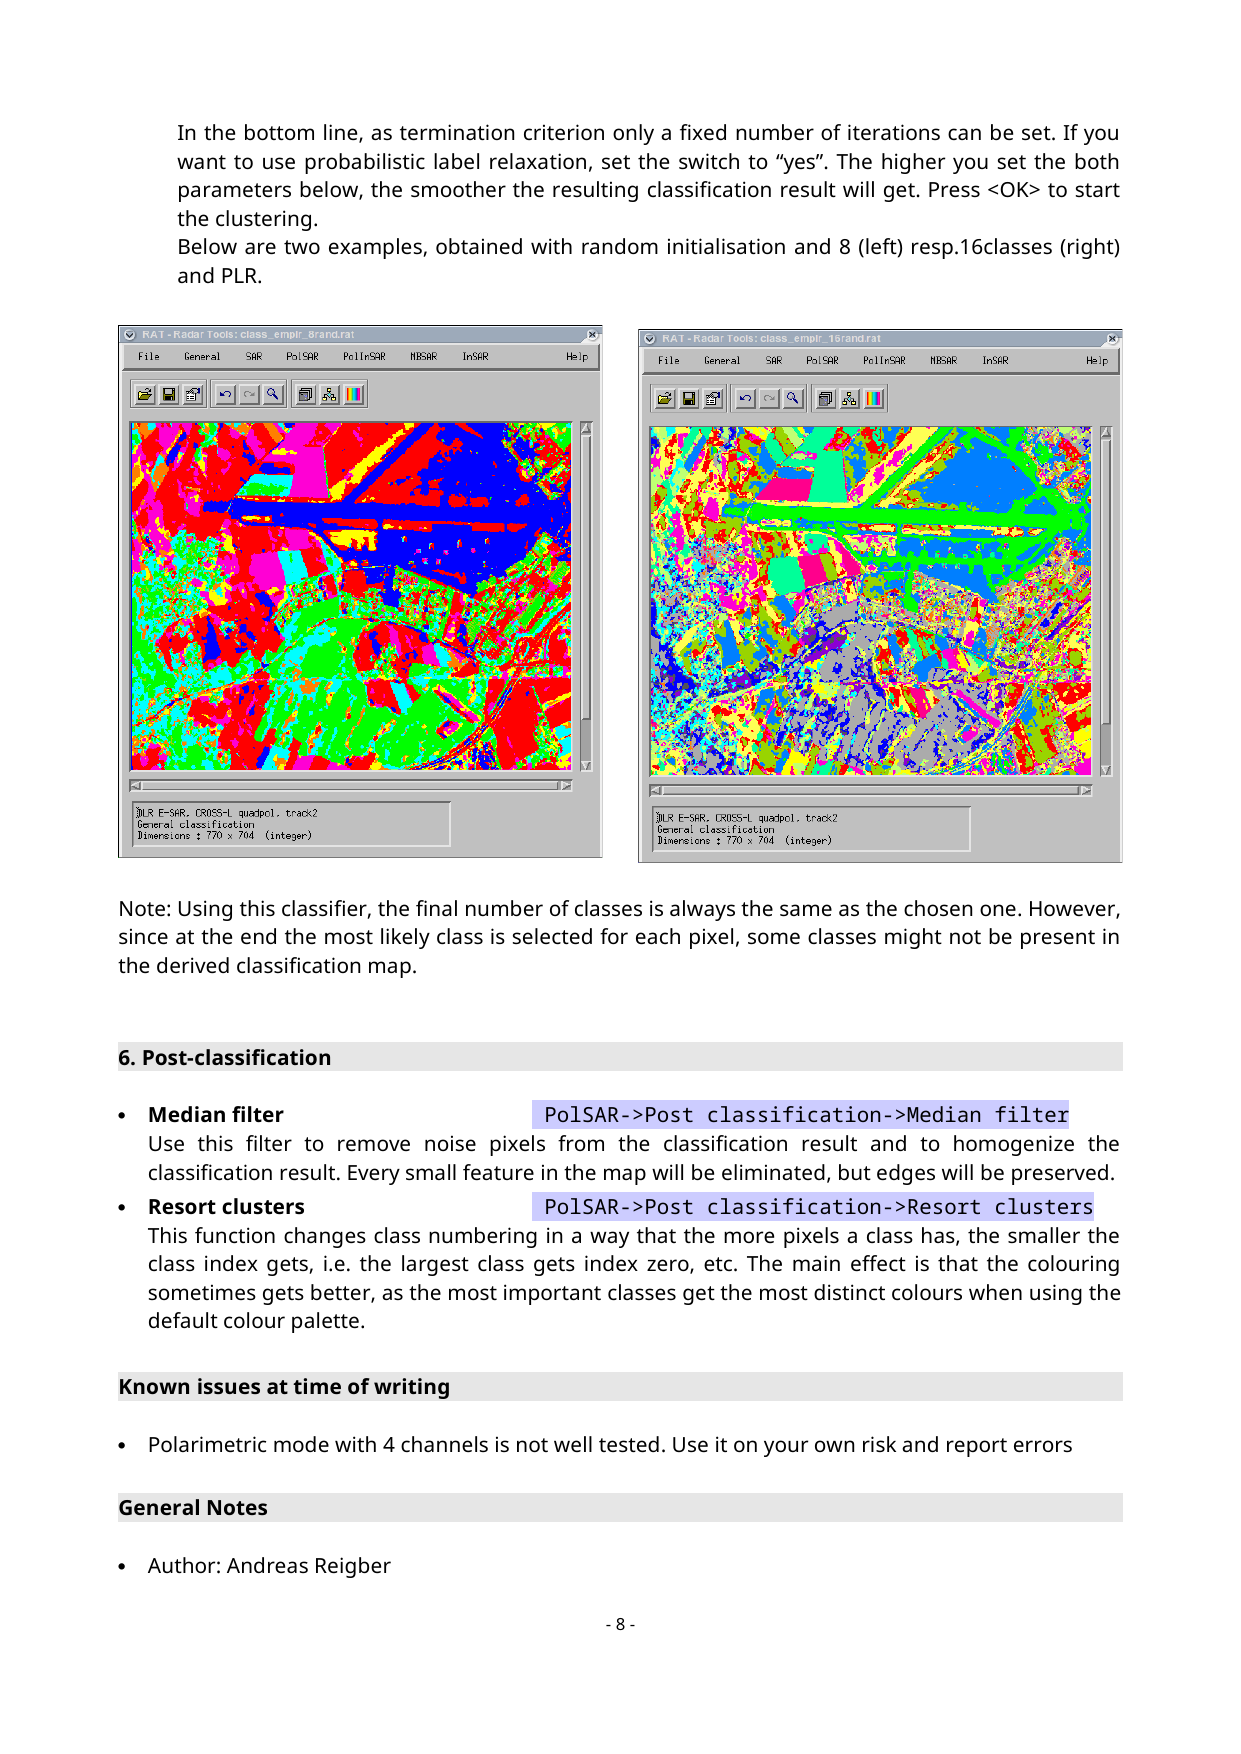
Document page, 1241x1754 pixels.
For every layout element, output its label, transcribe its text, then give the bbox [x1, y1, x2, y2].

list Median filter PolSAR->Post classification->Median filter Use this filter to remove noise pixels from the classification result and to homogenize the classification result. Every small feature in the map will be eliminated, but edges will be preserved. [118, 1100, 1123, 1186]
list Polarimetric mode with 4 channels is not well tested. Use it on your own risk and report errors [118, 1430, 1123, 1487]
picture [118, 325, 603, 858]
text General Notes [118, 1493, 1123, 1522]
text Note: Using this classifier, the final number of classes is always the same as the chosen one. However, since at the end the most likely class is selected for each pixel, some classes might not be present in the derived classification map. [118, 894, 1123, 1036]
picture [638, 329, 1123, 863]
text 6. Post-classification [118, 1042, 1123, 1071]
list Author: Andreas Reigber [118, 1551, 1123, 1580]
list Resort clusters PolSAR->Post classification->Resort clusters This function changes class numbering in a way that the more pixels a class has, the smaller the class index gets, i.e. the largest class gets index zero, etc. The main effect is that the colouring sometimes gets better, as the most important classes get the most distinct colours when using the default colour palette. [118, 1192, 1123, 1335]
list In the bottom line, as termination criterion only a fixed number of iterations can be set. If you want to use probabilistic label relaxation, set the switch to “yes”. The higher you set the both parameters below, the smoother the resulting classification result will get. Press <OK> to start the clustering. Below are two examples, obtained with random initialisation and 8 (left) resp.16classes (right) and PLR. [148, 118, 1123, 318]
text Known issues at time of writing [118, 1372, 1123, 1401]
